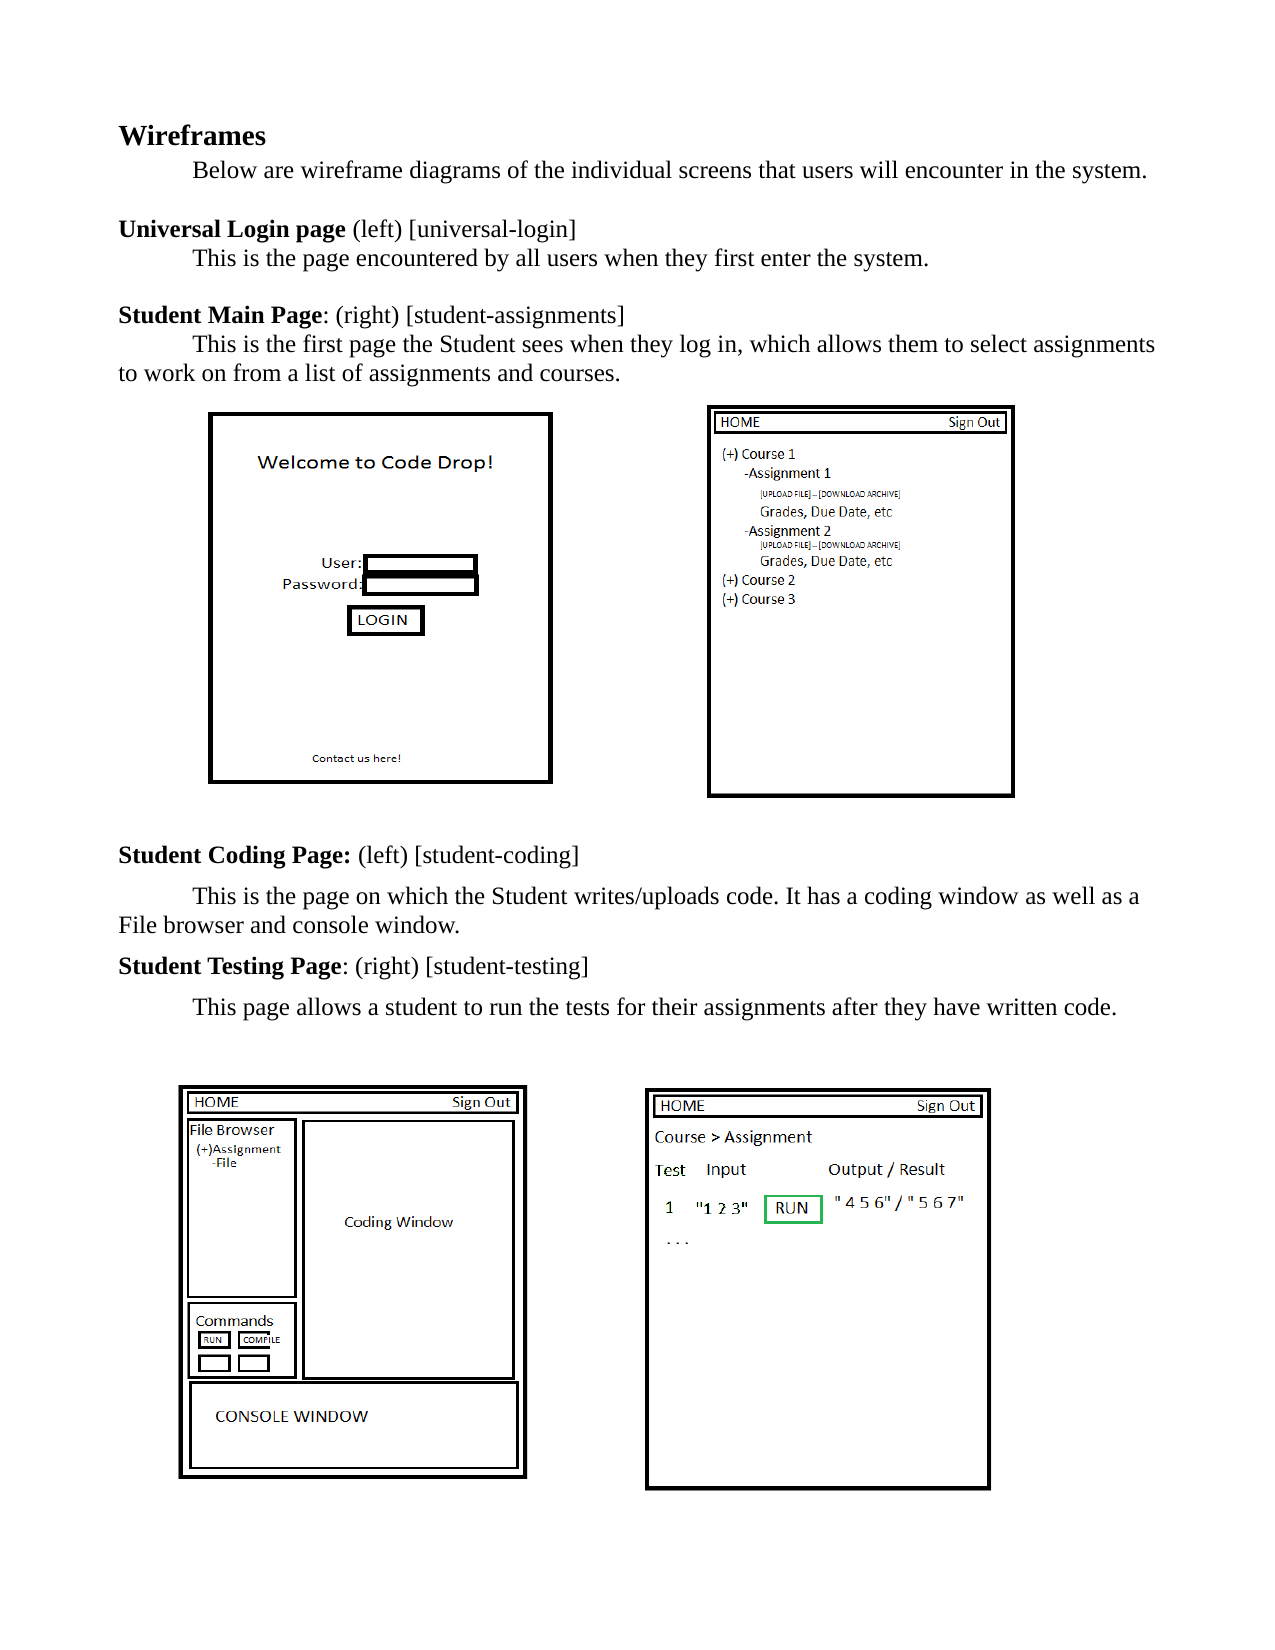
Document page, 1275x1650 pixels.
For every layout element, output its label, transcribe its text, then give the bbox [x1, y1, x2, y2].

picture [170, 1075, 528, 1479]
text Universal Login page (left) [universal-login] [118, 214, 1157, 243]
text Student Testing Page: (right) [student-testing] [118, 951, 1157, 980]
text This is the page encountered by all users when they first enter the system. [118, 243, 1157, 271]
picture [639, 1083, 992, 1491]
picture [205, 407, 556, 785]
text Below are wireframe diagrams of the individual screens that users will encounter in the system. [118, 152, 1157, 185]
text This is the first page the Student sees when they log in, which allows them to select assignments to work on from a list of assignments and courses. [118, 329, 1157, 386]
text Student Main Page: (right) [student-assignments] [118, 300, 1157, 329]
text This is the page on which the Student writes/uploads code. It has a coding window as well as a File browser and console window. [118, 881, 1157, 939]
text Wireframes [118, 118, 1157, 152]
text This page allows a student to run the tests for their assignments after they have written code. [118, 992, 1157, 1021]
text Student Coding Page: (left) [student-coding] [118, 840, 1157, 869]
picture [704, 400, 1018, 799]
